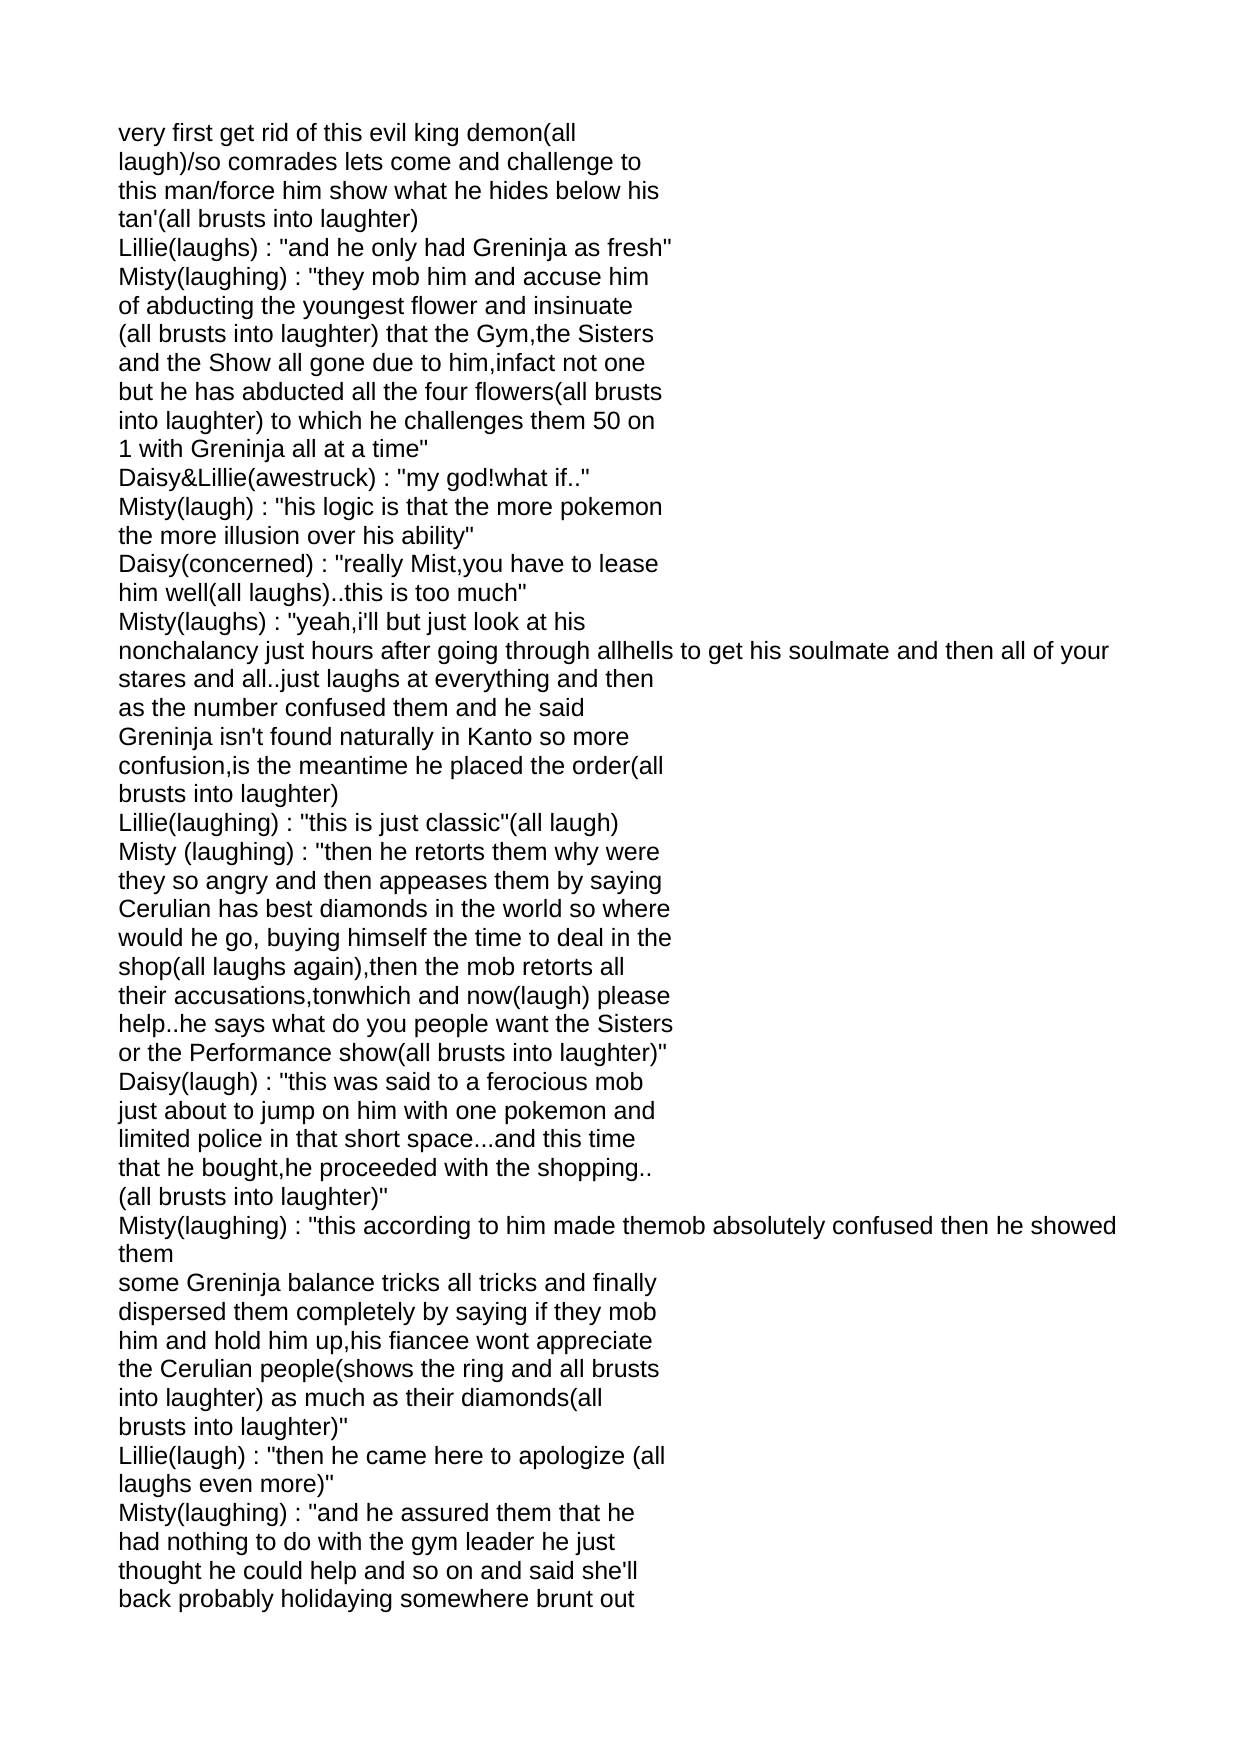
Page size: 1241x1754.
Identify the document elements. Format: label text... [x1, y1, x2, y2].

text laugh)/so comrades lets come and challenge to [118, 147, 1122, 176]
text nonchalancy just hours after going through allhells to get his soulmate and then all of your [118, 636, 1122, 664]
text Cerulian has best diamonds in the world so where [118, 894, 1122, 923]
text Daisy&Lillie(awestruck) : "my god!what if.." [118, 463, 1122, 492]
text Misty(laughs) : "yeah,i'll but just look at his [118, 607, 1122, 636]
text limited police in that short space...and this time [118, 1124, 1122, 1153]
text the Cerulian people(shows the ring and all brusts [118, 1354, 1122, 1383]
text the more illusion over his ability" [118, 521, 1122, 549]
text brusts into laughter) [118, 779, 1122, 808]
text into laughter) as much as their diamonds(all [118, 1383, 1122, 1412]
text Daisy(laugh) : "this was said to a ferocious mob [118, 1067, 1122, 1096]
text stares and all..just laughs at everything and then [118, 664, 1122, 693]
text or the Performance show(all brusts into laughter)" [118, 1038, 1122, 1067]
text brusts into laughter)" [118, 1412, 1122, 1441]
text tan'(all brusts into laughter) [118, 204, 1122, 233]
text Daisy(concerned) : "really Mist,you have to lease [118, 549, 1122, 578]
text (all brusts into laughter)" [118, 1182, 1122, 1211]
text but he has abducted all the four flowers(all brusts [118, 377, 1122, 406]
text help..he says what do you people want the Sisters [118, 1009, 1122, 1038]
text this man/force him show what he hides below his [118, 176, 1122, 204]
text Misty (laughing) : "then he retorts them why were [118, 837, 1122, 866]
text that he bought,he proceeded with the shopping.. [118, 1153, 1122, 1182]
text Lillie(laughs) : "and he only had Greninja as fresh" [118, 233, 1122, 262]
text Misty(laughing) : "they mob him and accuse him [118, 262, 1122, 291]
text Greninja isn't found naturally in Kanto so more [118, 722, 1122, 751]
text thought he could help and so on and said she'll [118, 1556, 1122, 1584]
text their accusations,tonwhich and now(laugh) please [118, 981, 1122, 1009]
text some Greninja balance tricks all tricks and finally [118, 1268, 1122, 1297]
text him well(all laughs)..this is too much" [118, 578, 1122, 607]
text Lillie(laugh) : "then he came here to apologize (all [118, 1441, 1122, 1469]
text Misty(laughing) : "this according to him made themob absolutely confused then he showed them [118, 1211, 1122, 1268]
text would he go, buying himself the time to deal in the [118, 923, 1122, 952]
text back probably holidaying somewhere brunt out [118, 1584, 1122, 1613]
text laughs even more)" [118, 1469, 1122, 1498]
text just about to jump on him with one pokemon and [118, 1096, 1122, 1124]
text very first get rid of this evil king demon(all [118, 118, 1122, 147]
text confusion,is the meantime he placed the order(all [118, 751, 1122, 779]
text as the number confused them and he said [118, 693, 1122, 722]
text 1 with Greninja all at a time" [118, 434, 1122, 463]
text and the Show all gone due to him,infact not one [118, 348, 1122, 377]
text of abducting the youngest flower and insinuate [118, 291, 1122, 319]
text dispersed them completely by saying if they mob [118, 1297, 1122, 1326]
text into laughter) to which he challenges them 50 on [118, 406, 1122, 434]
text shop(all laughs again),then the mob retorts all [118, 952, 1122, 981]
text (all brusts into laughter) that the Gym,the Sisters [118, 319, 1122, 348]
text Misty(laughing) : "and he assured them that he [118, 1498, 1122, 1527]
text had nothing to do with the gym leader he just [118, 1527, 1122, 1556]
text Misty(laugh) : "his logic is that the more pokemon [118, 492, 1122, 521]
text they so angry and then appeases them by saying [118, 866, 1122, 894]
text him and hold him up,his fiancee wont appreciate [118, 1326, 1122, 1354]
text Lillie(laughing) : "this is just classic"(all laugh) [118, 808, 1122, 837]
